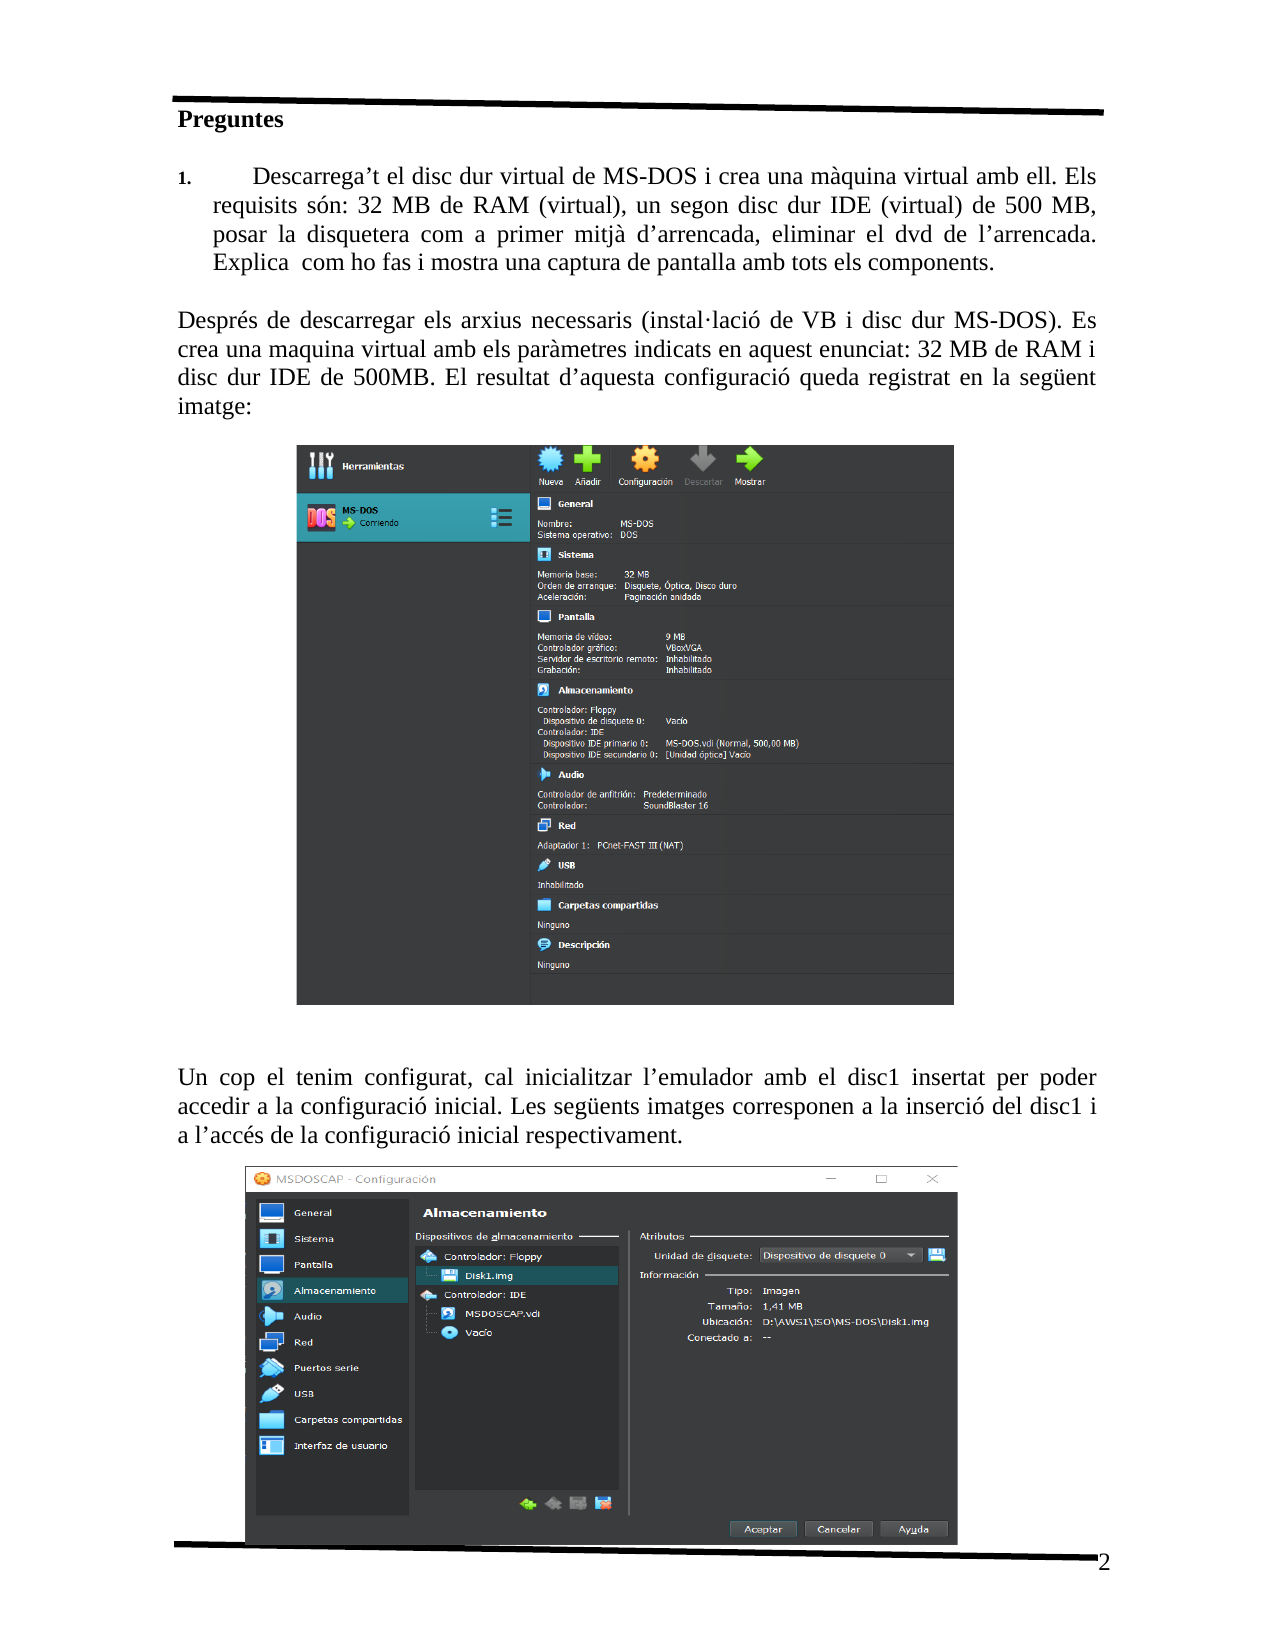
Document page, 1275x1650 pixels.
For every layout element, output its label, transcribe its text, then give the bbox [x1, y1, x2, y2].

picture [245, 1166, 958, 1545]
picture [296, 445, 954, 1005]
text Després de descarregar els arxius necessaris (instal·lació de VB i disc dur MS-DOS). Es crea una maquina virtual amb els paràmetres indicats en aquest enunciat: 32 MB de RAM i disc dur IDE de 500MB. El resultat d’aquesta configuració queda registrat en la següent imatge: [177, 305, 1098, 420]
text Preguntes [177, 104, 1098, 132]
list Descarrega’t el disc dur virtual de MS-DOS i crea una màquina virtual amb ell. Els requisits són: 32 MB de RAM (virtual), un segon disc dur IDE (virtual) de 500 MB, posar la disquetera com a primer mitjà d’arrencada, eliminar el dvd de l’arrencada. Explica com ho fas i mostra una captura de pantalla amb tots els components. [177, 161, 1098, 276]
text Un cop el tenim configurat, cal inicialitzar l’emulador amb el disc1 insertat per poder accedir a la configuració inicial. Les següents imatges corresponen a la inserció del disc1 i a l’accés de la configuració inicial respectivament. [177, 1062, 1098, 1148]
